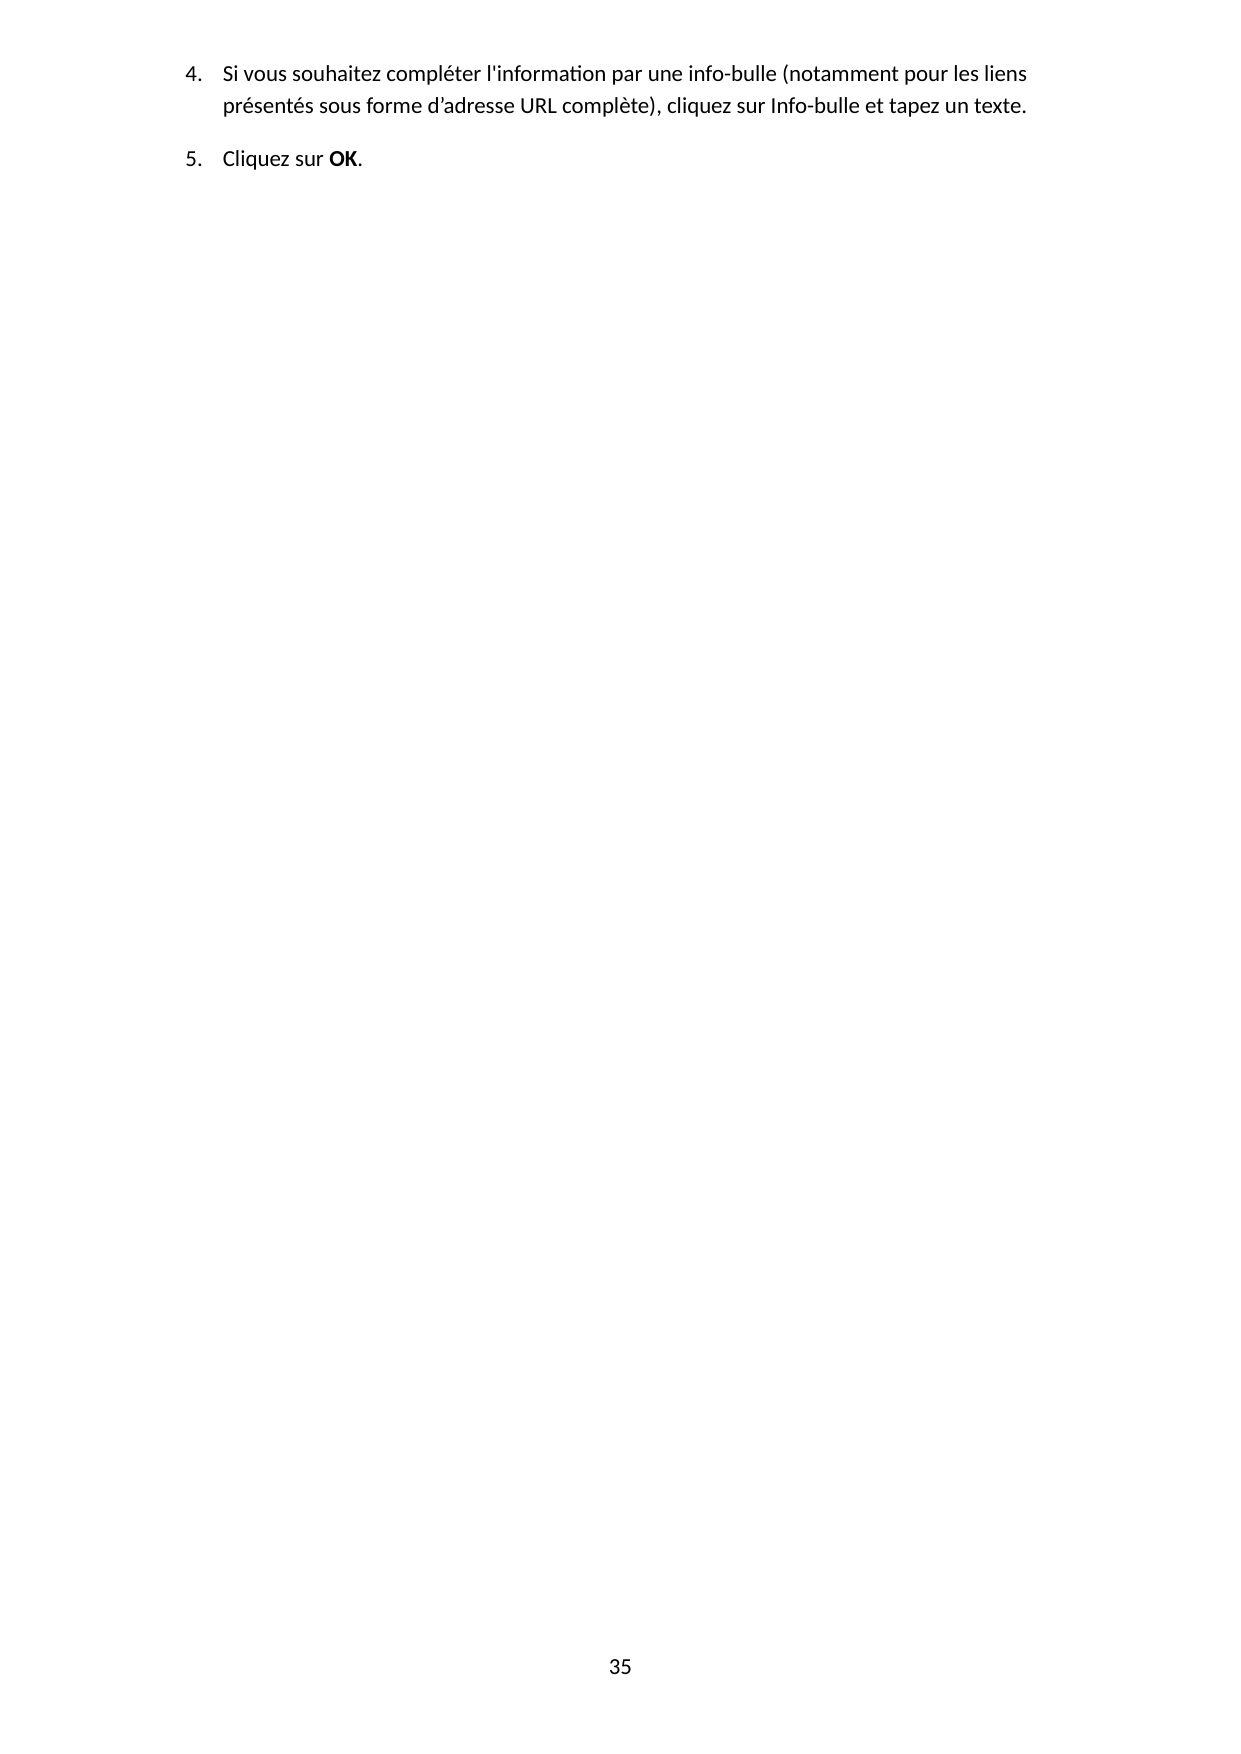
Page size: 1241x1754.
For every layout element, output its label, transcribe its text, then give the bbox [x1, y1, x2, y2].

list Cliquez sur OK. [185, 144, 1093, 172]
list Si vous souhaitez compléter l'information par une info-bulle (notamment pour les liens présentés sous forme d’adresse URL complète), cliquez sur Info-bulle et tapez un texte. [185, 59, 1093, 119]
